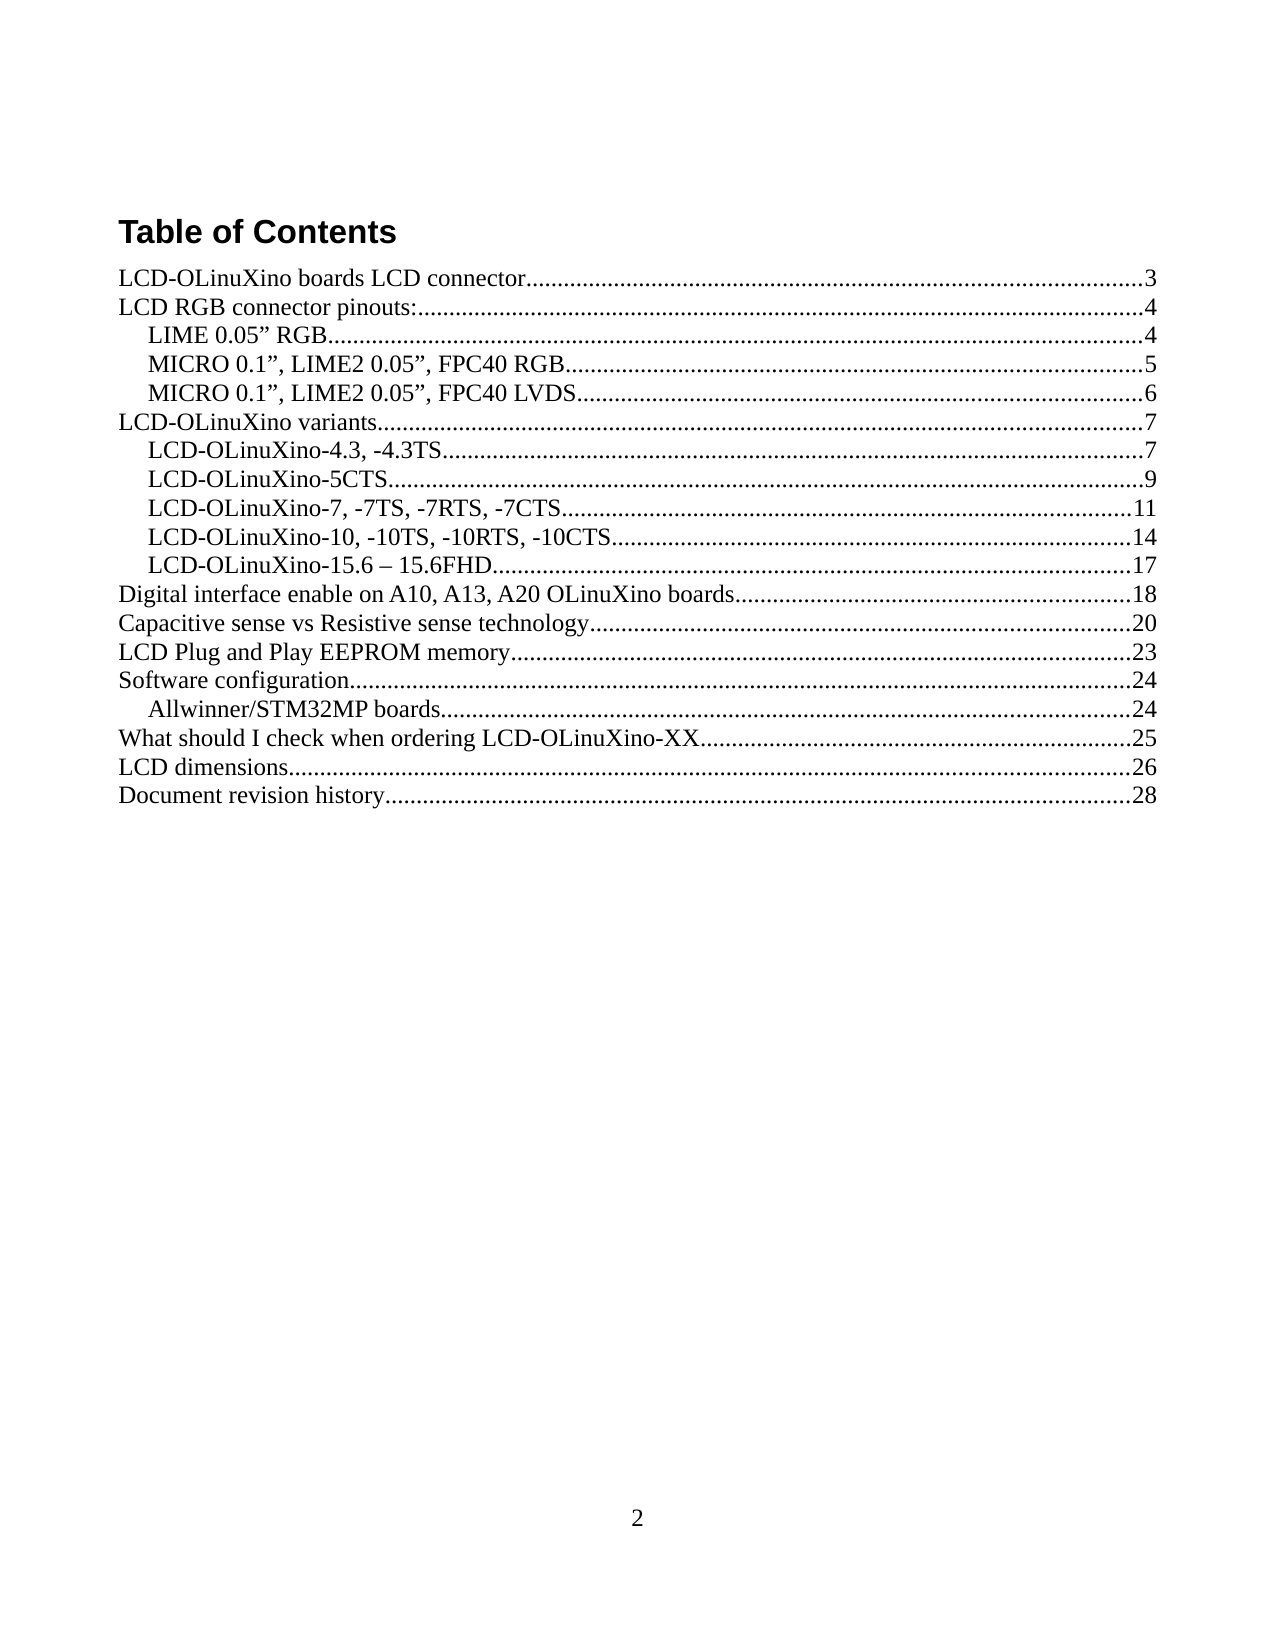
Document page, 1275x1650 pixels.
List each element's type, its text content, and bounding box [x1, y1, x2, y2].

text LCD dimensions 26 [118, 752, 1157, 780]
text LCD-OLinuXino-15.6 – 15.6FHD 17 [148, 550, 1157, 579]
text LCD-OLinuXino boards LCD connector 3 [118, 263, 1157, 292]
text Digital interface enable on A10, A13, A20 OLinuXino boards 18 [118, 579, 1157, 608]
text LCD-OLinuXino-4.3, -4.3TS 7 [148, 435, 1157, 464]
text Allwinner/STM32MP boards 24 [148, 694, 1157, 723]
text Document revision history 28 [118, 780, 1157, 809]
text LCD-OLinuXino-5CTS 9 [148, 464, 1157, 493]
text LCD-OLinuXino variants 7 [118, 407, 1157, 435]
text Software configuration 24 [118, 665, 1157, 694]
text What should I check when ordering LCD-OLinuXino-XX 25 [118, 723, 1157, 752]
text LCD-OLinuXino-10, -10TS, -10RTS, -10CTS 14 [148, 522, 1157, 550]
subtitle Table of Contents [118, 212, 1157, 250]
text MICRO 0.1”, LIME2 0.05”, FPC40 LVDS 6 [148, 378, 1157, 407]
text LCD-OLinuXino-7, -7TS, -7RTS, -7CTS 11 [148, 493, 1157, 522]
text LCD RGB connector pinouts: 4 [118, 292, 1157, 320]
text LIME 0.05” RGB 4 [148, 320, 1157, 349]
text MICRO 0.1”, LIME2 0.05”, FPC40 RGB 5 [148, 349, 1157, 378]
text LCD Plug and Play EEPROM memory 23 [118, 637, 1157, 665]
text Capacitive sense vs Resistive sense technology 20 [118, 608, 1157, 637]
